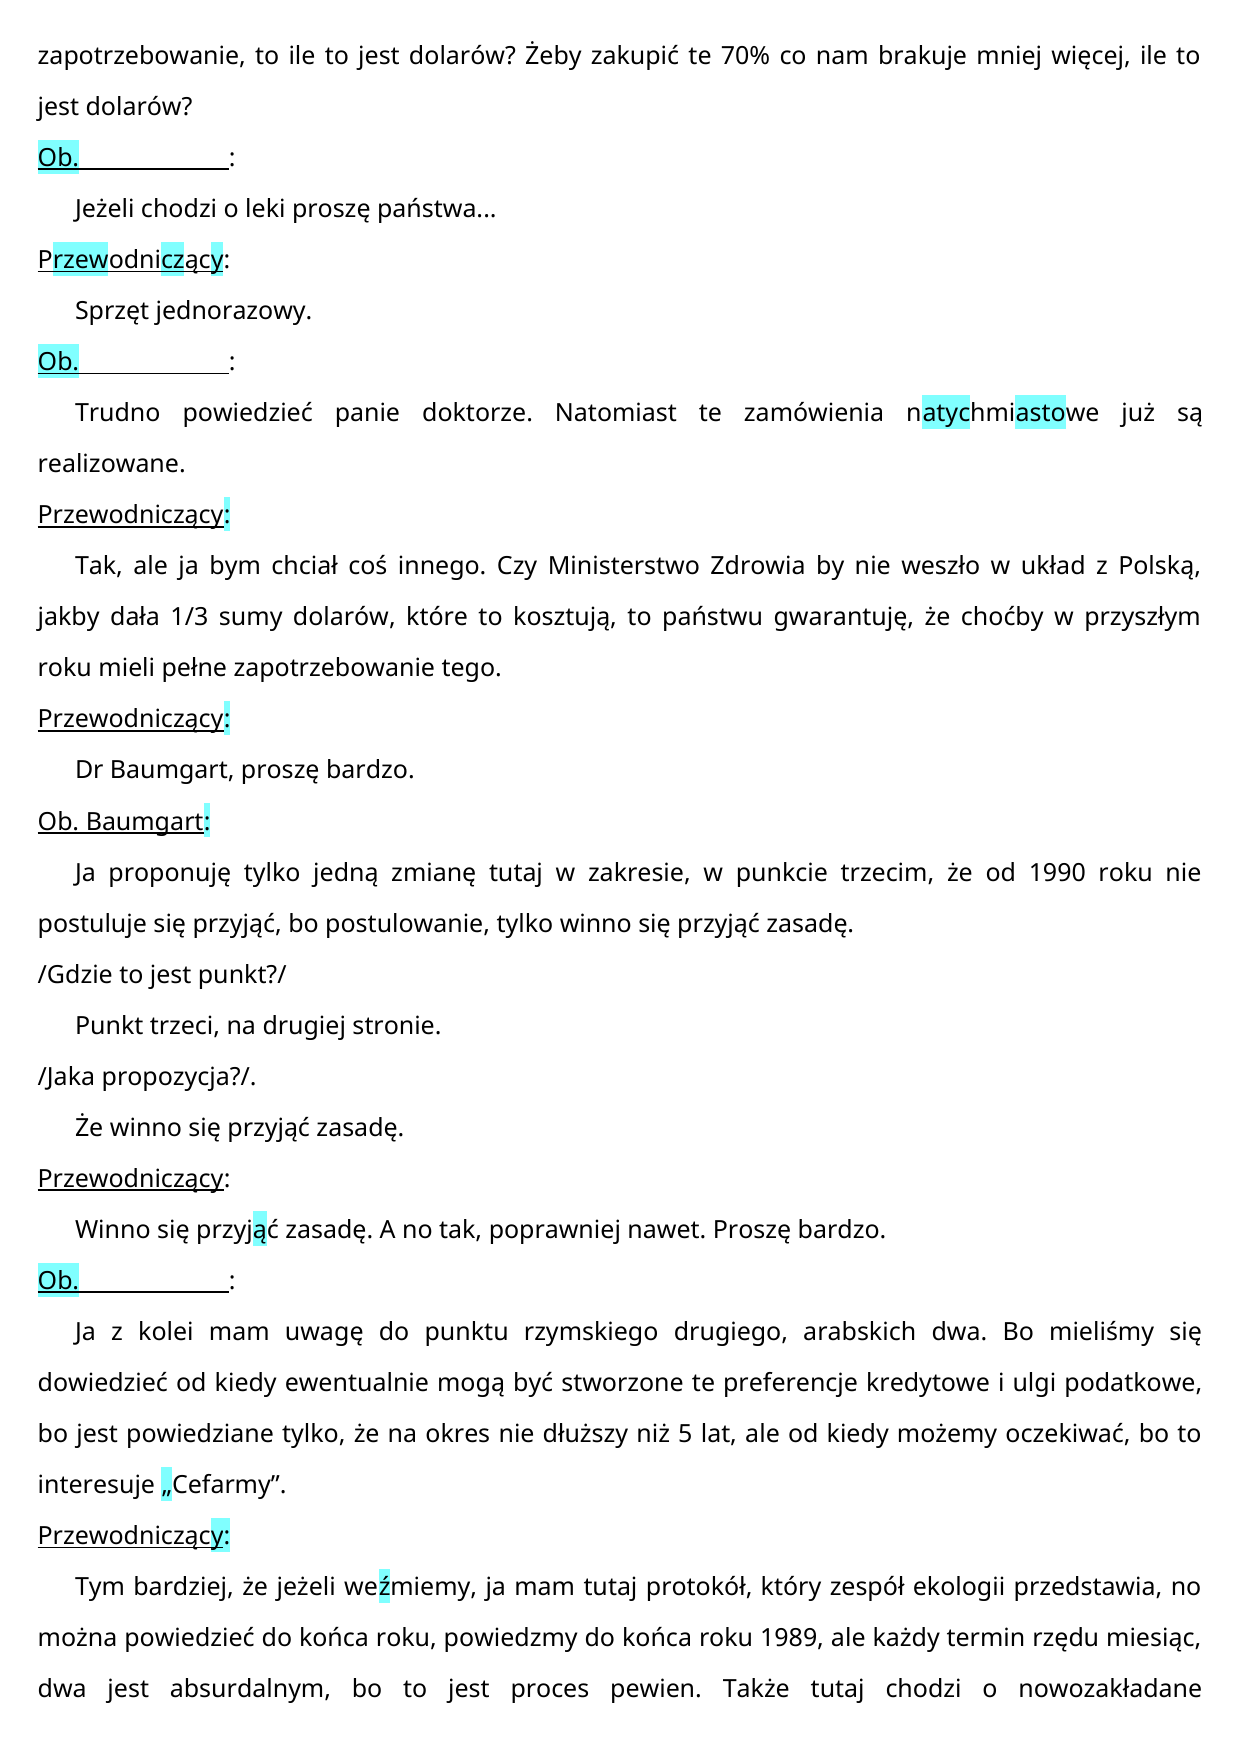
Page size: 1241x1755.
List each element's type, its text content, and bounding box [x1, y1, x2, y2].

text Ob. Baumgart: [37, 803, 1203, 837]
text Ob. : [37, 344, 1203, 378]
text Przewodniczący: [37, 701, 1203, 735]
text Ja z kolei mam uwagę do punktu rzymskiego drugiego, arabskich dwa. Bo mieliśmy się dowiedzieć od kiedy ewentualnie mogą być stworzone te preferencje kredytowe i ulgi podatkowe, bo jest powiedziane tylko, że na okres nie dłuższy niż 5 lat, ale od kiedy możemy oczekiwać, bo to interesuje „Cefarmy”. [37, 1313, 1203, 1501]
text Jeżeli chodzi o leki proszę państwa... [37, 191, 1203, 225]
text Trudno powiedzieć panie doktorze. Natomiast te zamówienia natychmiastowe już są realizowane. [37, 395, 1203, 480]
text /Gdzie to jest punkt?/ [37, 956, 1203, 990]
text Tak, ale ja bym chciał coś innego. Czy Ministerstwo Zdrowia by nie weszło w układ z Polską, jakby dała 1/3 sumy dolarów, które to kosztują, to państwu gwarantuję, że choćby w przyszłym roku mieli pełne zapotrzebowanie tego. [37, 548, 1203, 684]
text Tym bardziej, że jeżeli weźmiemy, ja mam tutaj protokół, który zespół ekologii przedstawia, no można powiedzieć do końca roku, powiedzmy do końca roku 1989, ale każdy termin rzędu miesiąc, dwa jest absurdalnym, bo to jest proces pewien. Także tutaj chodzi o nowozakładane [37, 1569, 1203, 1705]
text Ob. : [37, 139, 1203, 174]
text Punkt trzeci, na drugiej stronie. [37, 1007, 1203, 1041]
text Przewodniczący: [37, 1518, 1203, 1552]
text Winno się przyjąć zasadę. A no tak, poprawniej nawet. Proszę bardzo. [37, 1211, 1203, 1246]
text Przewodniczący: [37, 242, 1203, 276]
text Ja proponuję tylko jedną zmianę tutaj w zakresie, w punkcie trzecim, że od 1990 roku nie postuluje się przyjąć, bo postulowanie, tylko winno się przyjąć zasadę. [37, 854, 1203, 939]
text Przewodniczący: [37, 1160, 1203, 1194]
text Sprzęt jednorazowy. [37, 293, 1203, 327]
text Ob. : [37, 1262, 1203, 1297]
text Że winno się przyjąć zasadę. [37, 1109, 1203, 1143]
text /Jaka propozycja?/. [37, 1058, 1203, 1092]
text Dr Baumgart, proszę bardzo. [37, 752, 1203, 786]
text Przewodniczący: [37, 497, 1203, 531]
text zapotrzebowanie, to ile to jest dolarów? Żeby zakupić te 70% co nam brakuje mniej więcej, ile to jest dolarów? [37, 37, 1203, 123]
